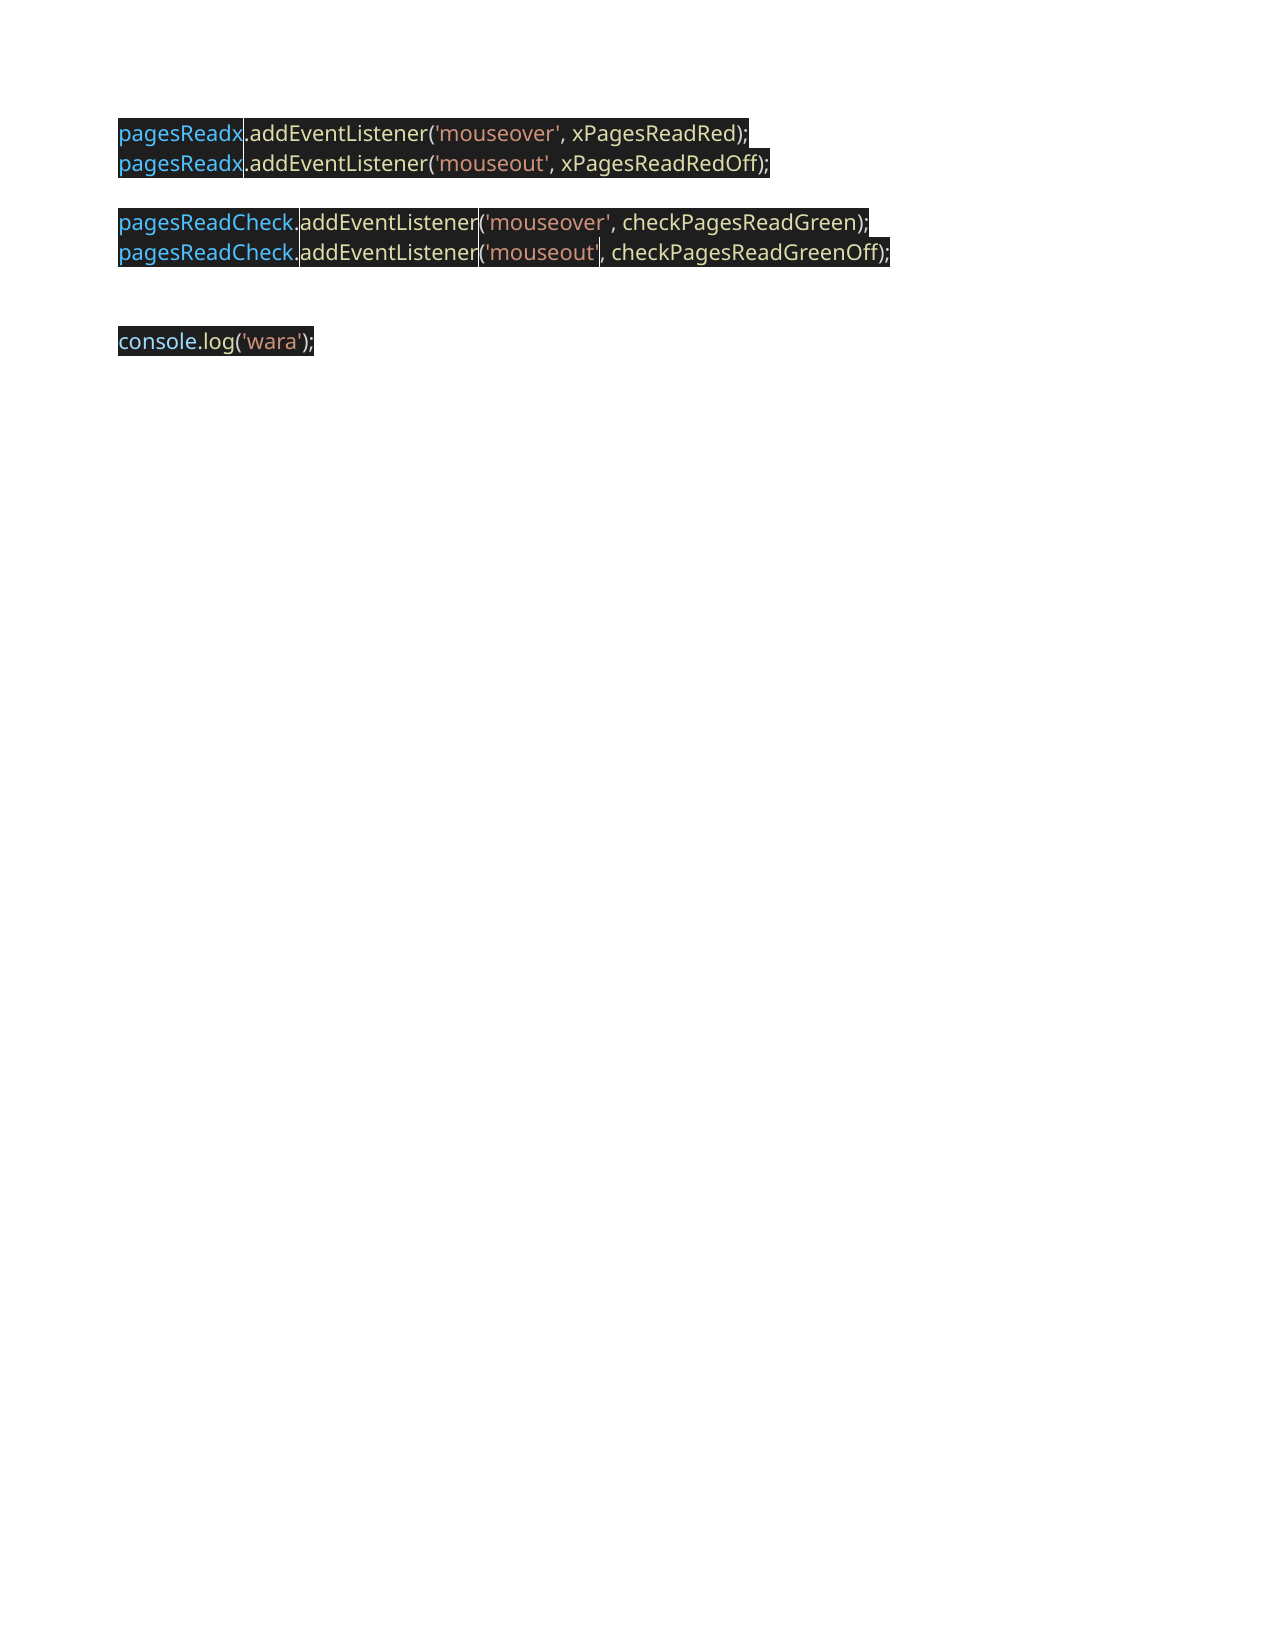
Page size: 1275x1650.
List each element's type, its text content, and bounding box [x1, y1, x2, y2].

text console.log('wara'); [118, 326, 1157, 356]
text pagesReadx.addEventListener('mouseout', xPagesReadRedOff); [118, 148, 1157, 178]
text pagesReadCheck.addEventListener('mouseover', checkPagesReadGreen); [118, 207, 1157, 237]
text pagesReadx.addEventListener('mouseover', xPagesReadRed); [118, 118, 1157, 148]
text pagesReadCheck.addEventListener('mouseout', checkPagesReadGreenOff); [118, 237, 1157, 267]
